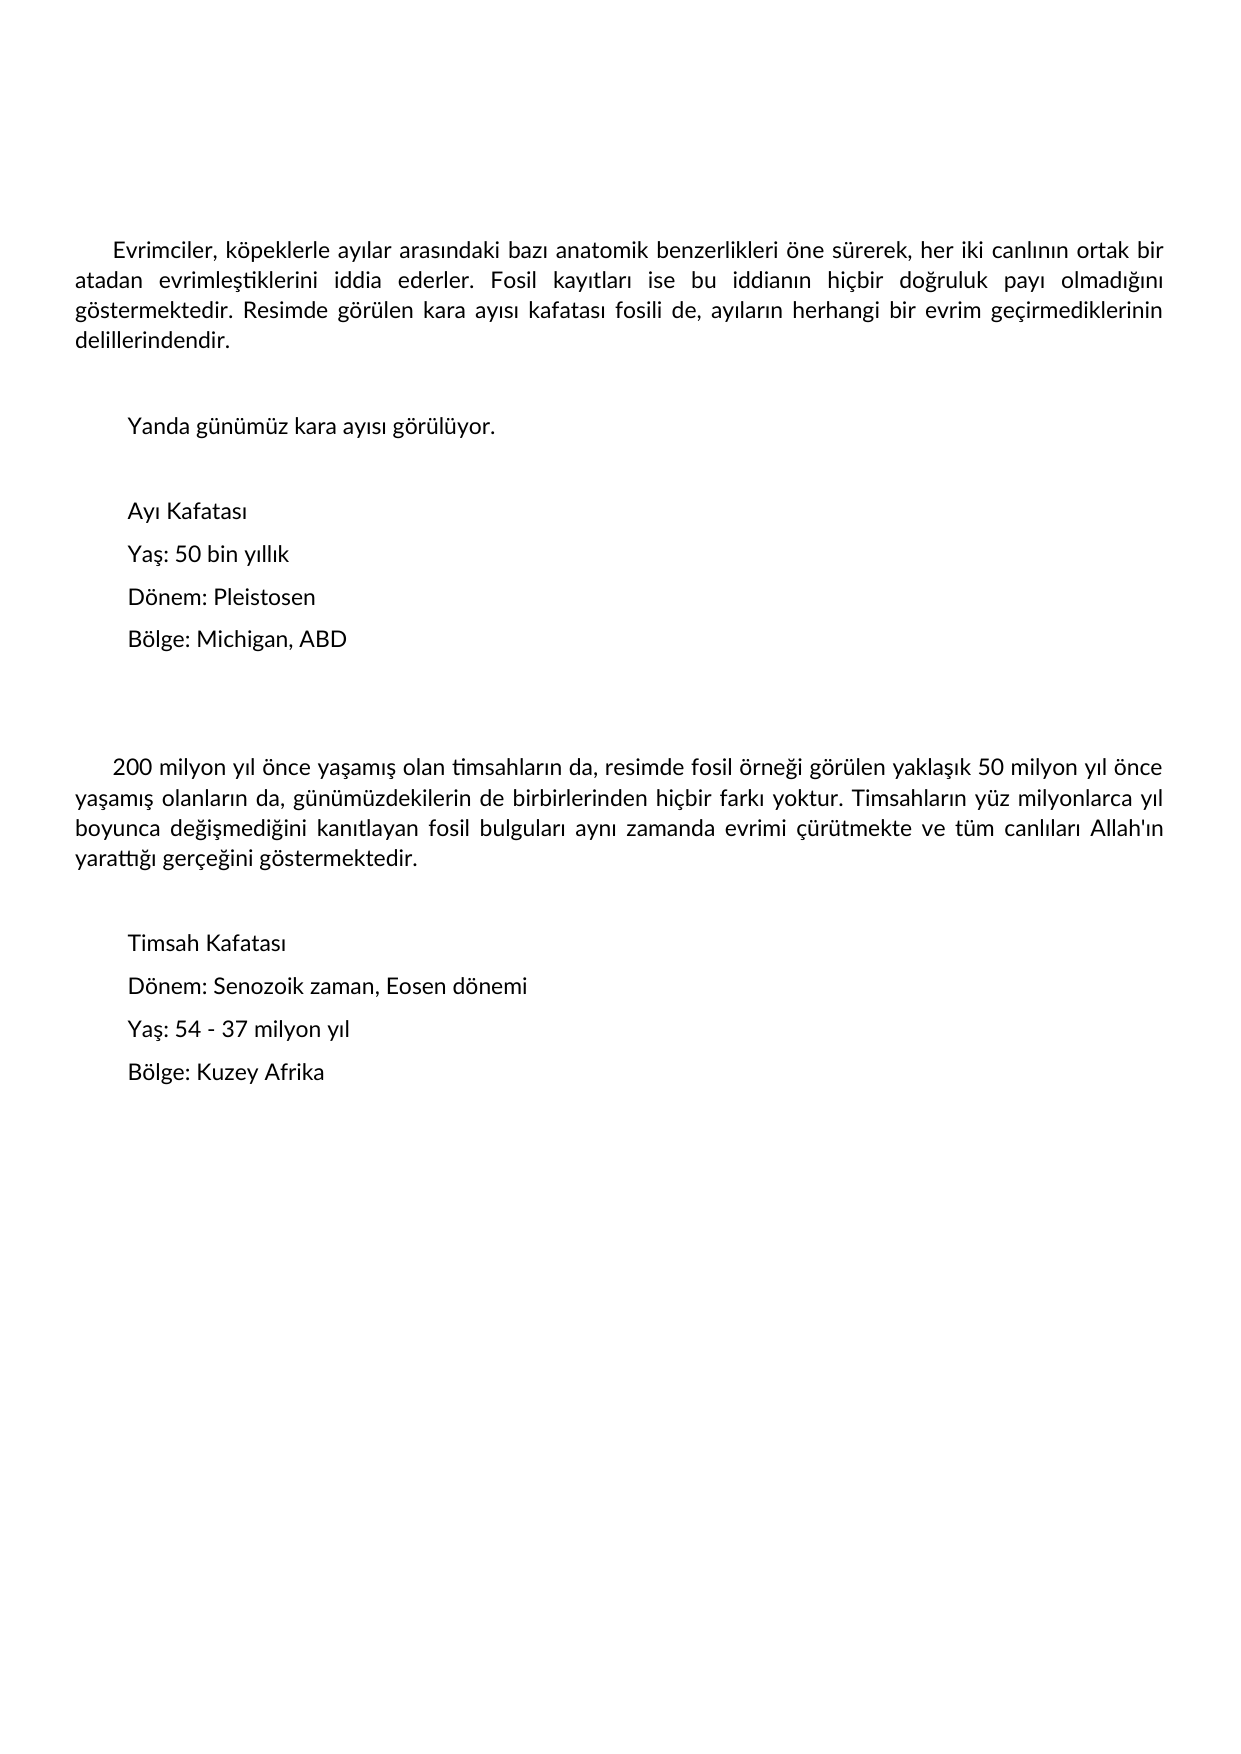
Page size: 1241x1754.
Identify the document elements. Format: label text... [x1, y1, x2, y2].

text Dönem: Senozoik zaman, Eosen dönemi [127, 972, 1143, 999]
text Ayı Kafatası [127, 497, 1143, 524]
text Evrimciler, köpeklerle ayılar arasındaki bazı anatomik benzerlikleri öne sürerek, her iki canlının ortak bir atadan evrimleştiklerini iddia ederler. Fosil kayıtları ise bu iddianın hiçbir doğruluk payı olmadığını göstermektedir. Resimde görülen kara ayısı kafatası fosili de, ayıların herhangi bir evrim geçirmediklerinin delillerindendir. [75, 235, 1165, 353]
text Bölge: Michigan, ABD [127, 625, 1143, 652]
text 200 milyon yıl önce yaşamış olan timsahların da, resimde fosil örneği görülen yaklaşık 50 milyon yıl önce yaşamış olanların da, günümüzdekilerin de birbirlerinden hiçbir farkı yoktur. Timsahların yüz milyonlarca yıl boyunca değişmediğini kanıtlayan fosil bulguları aynı zamanda evrimi çürütmekte ve tüm canlıları Allah'ın yarattığı gerçeğini göstermektedir. [75, 753, 1165, 871]
text Timsah Kafatası [127, 929, 1143, 957]
text Yaş: 54 - 37 milyon yıl [127, 1014, 1143, 1042]
text Dönem: Pleistosen [127, 582, 1143, 610]
text Yaş: 50 bin yıllık [127, 539, 1143, 567]
text Bölge: Kuzey Afrika [127, 1057, 1143, 1085]
text Yanda günümüz kara ayısı görülüyor. [127, 411, 1143, 439]
